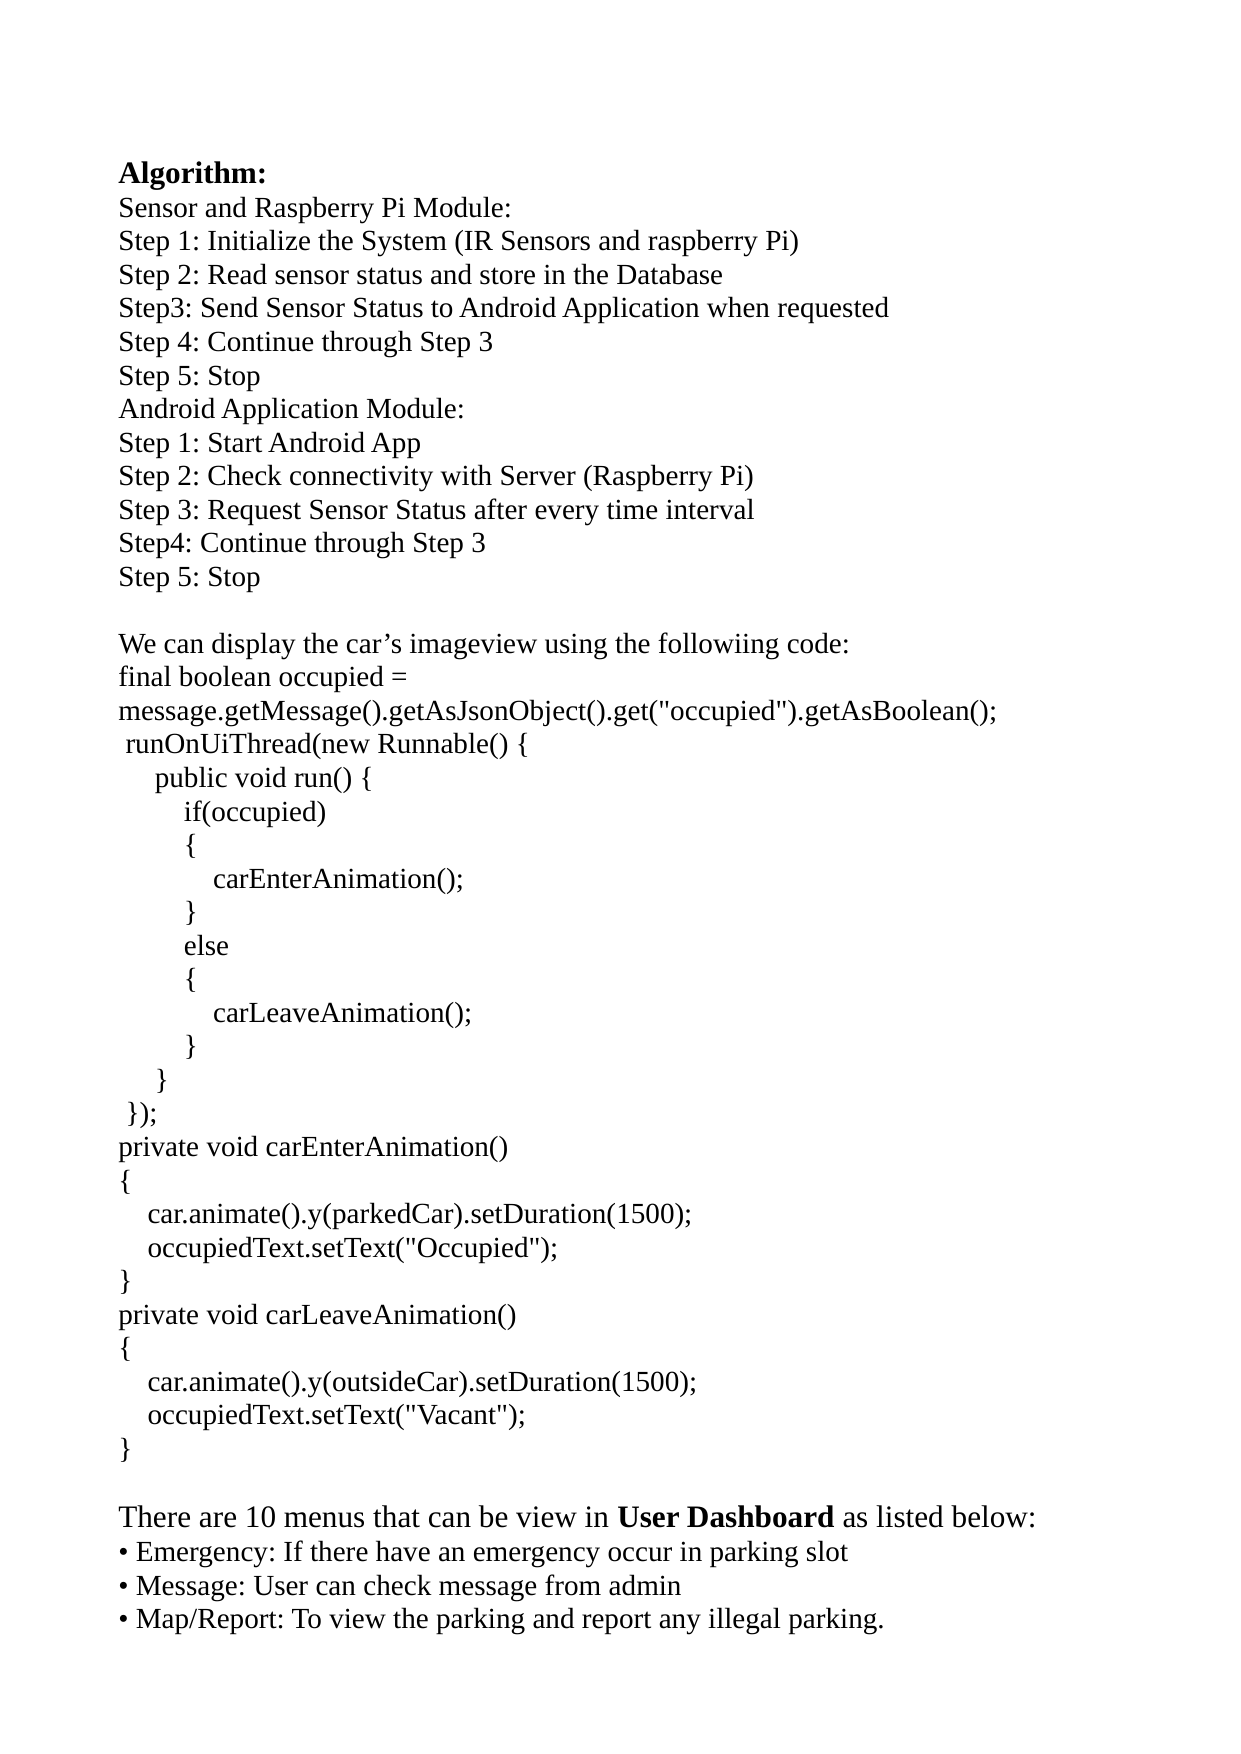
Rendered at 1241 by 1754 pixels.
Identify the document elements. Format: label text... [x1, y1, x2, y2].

text occupiedText.setText("Vacant"); [118, 1397, 1122, 1431]
text • Emergency: If there have an emergency occur in parking slot [118, 1534, 1122, 1568]
text } [118, 1062, 1122, 1096]
text public void run() { [118, 760, 1122, 794]
text Algorithm: [118, 154, 1122, 190]
text private void carEnterAnimation() [118, 1129, 1122, 1163]
text Step 5: Stop [118, 358, 1122, 391]
text carEnterAnimation(); [118, 861, 1122, 894]
text if(occupied) [118, 794, 1122, 827]
text Step4: Continue through Step 3 [118, 525, 1122, 559]
text Step 1: Initialize the System (IR Sensors and raspberry Pi) [118, 223, 1122, 257]
text Step 2: Read sensor status and store in the Database [118, 257, 1122, 291]
text } [118, 894, 1122, 928]
text Step 3: Request Sensor Status after every time interval [118, 492, 1122, 525]
text Step3: Send Sensor Status to Android Application when requested [118, 291, 1122, 324]
text { [118, 1163, 1122, 1196]
text Step 1: Start Android App [118, 425, 1122, 458]
text }); [118, 1096, 1122, 1129]
text } [118, 1263, 1122, 1297]
text private void carLeaveAnimation() [118, 1297, 1122, 1330]
text { [118, 827, 1122, 861]
text occupiedText.setText("Occupied"); [118, 1230, 1122, 1263]
text final boolean occupied = message.getMessage().getAsJsonObject().get("occupied").getAsBoolean(); [118, 659, 1122, 727]
text There are 10 menus that can be view in User Dashboard as listed below: [118, 1498, 1122, 1534]
text Sensor and Raspberry Pi Module: [118, 190, 1122, 223]
text Step 2: Check connectivity with Server (Raspberry Pi) [118, 458, 1122, 492]
text { [118, 1330, 1122, 1364]
text { [118, 961, 1122, 995]
text Android Application Module: [118, 391, 1122, 425]
text Step 5: Stop [118, 559, 1122, 592]
text car.animate().y(parkedCar).setDuration(1500); [118, 1196, 1122, 1230]
text • Message: User can check message from admin [118, 1568, 1122, 1601]
text • Map/Report: To view the parking and report any illegal parking. [118, 1601, 1122, 1635]
text We can display the car’s imageview using the followiing code: [118, 626, 1122, 659]
text runOnUiThread(new Runnable() { [118, 727, 1122, 760]
text carLeaveAnimation(); [118, 995, 1122, 1028]
text } [118, 1431, 1122, 1464]
text else [118, 928, 1122, 961]
text Step 4: Continue through Step 3 [118, 324, 1122, 358]
text car.animate().y(outsideCar).setDuration(1500); [118, 1364, 1122, 1397]
text } [118, 1028, 1122, 1062]
